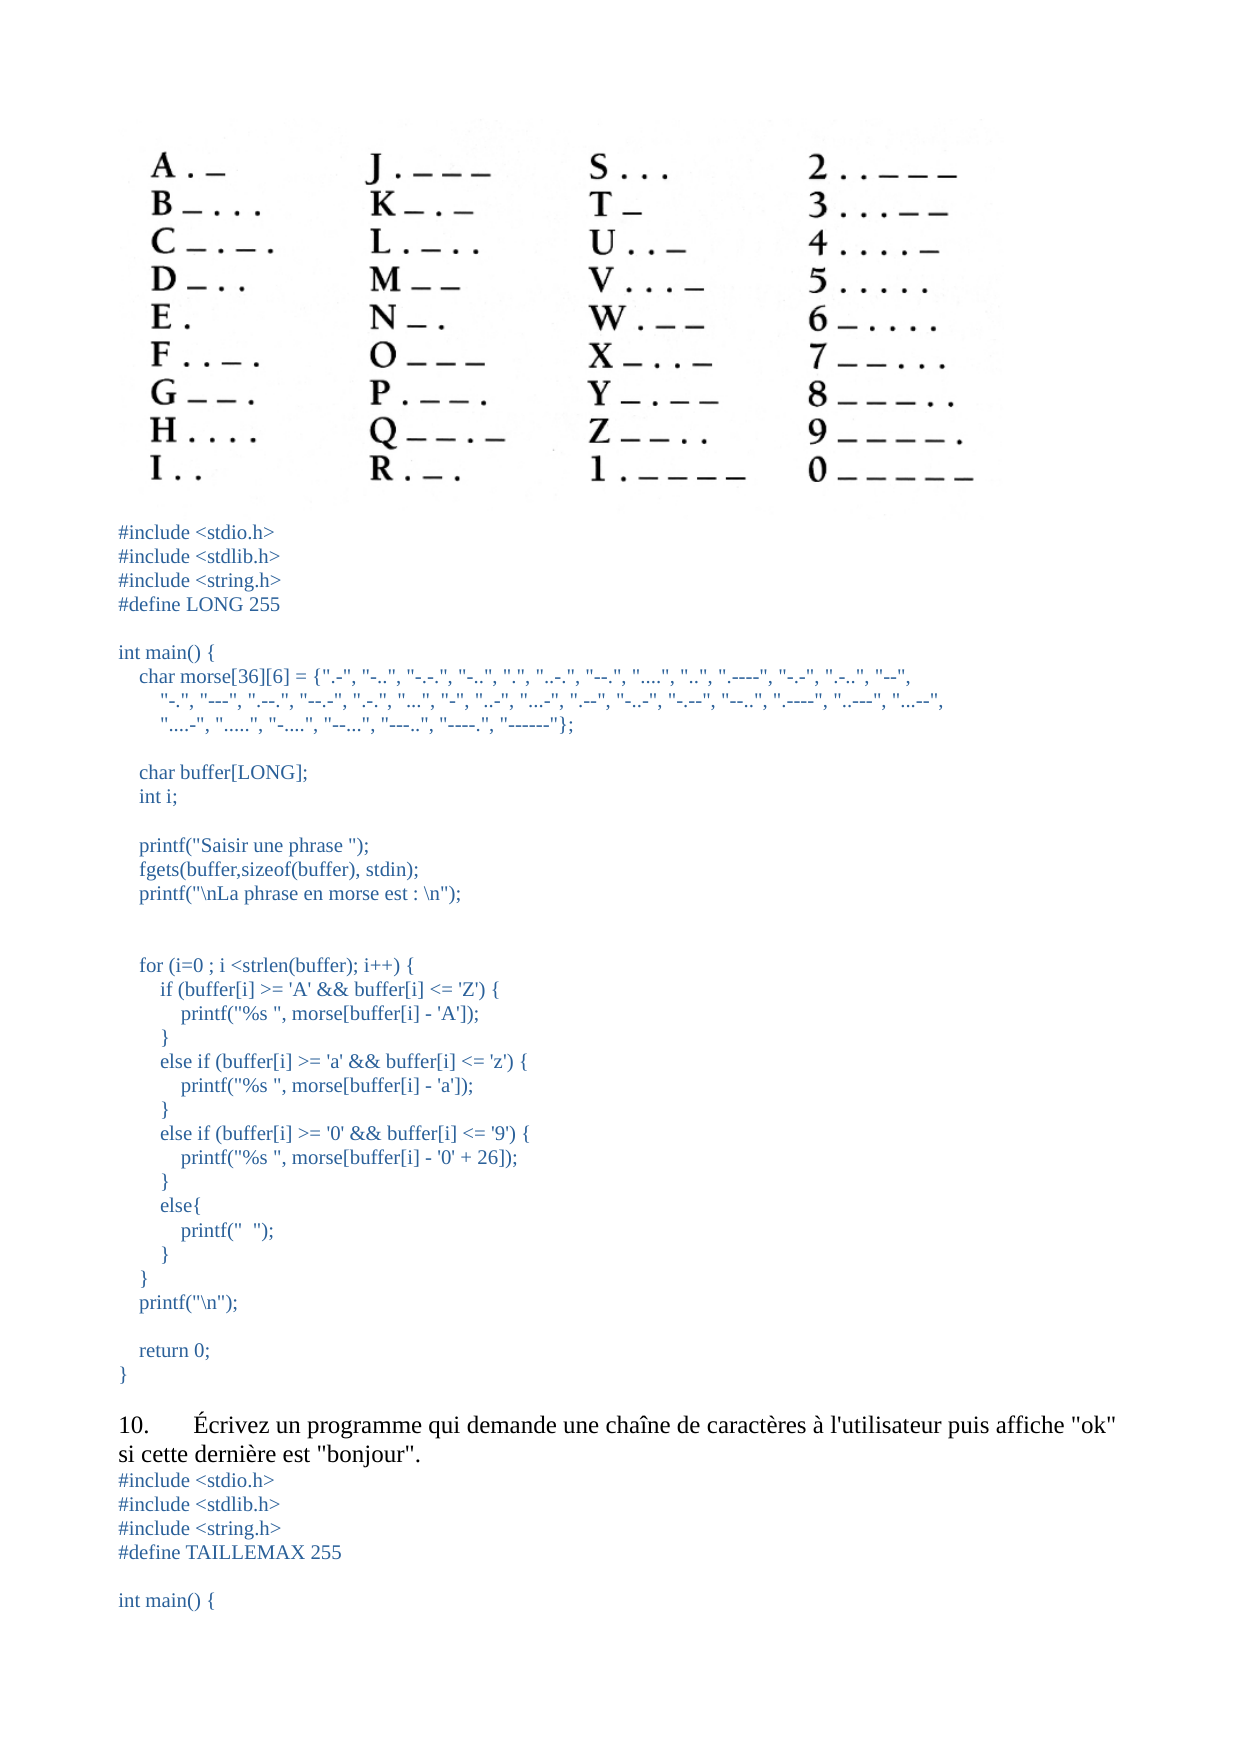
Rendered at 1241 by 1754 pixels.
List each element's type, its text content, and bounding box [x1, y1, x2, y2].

text if (buffer[i] >= 'A' && buffer[i] <= 'Z') { [118, 977, 1122, 1001]
text } [118, 1097, 1122, 1121]
text printf("%s ", morse[buffer[i] - 'A']); [118, 1001, 1122, 1025]
text fgets(buffer,sizeof(buffer), stdin); [118, 857, 1122, 881]
text #include <stdio.h> [118, 520, 1122, 544]
text printf("\nLa phrase en morse est : \n"); [118, 881, 1122, 905]
text } [118, 1362, 1122, 1386]
text } [118, 1266, 1122, 1290]
text printf("%s ", morse[buffer[i] - 'a']); [118, 1073, 1122, 1097]
text #define LONG 255 [118, 592, 1122, 616]
text int main() { [118, 1588, 1122, 1612]
text #include <stdlib.h> [118, 1492, 1122, 1516]
text printf("\n"); [118, 1290, 1122, 1314]
text #include <string.h> [118, 1516, 1122, 1540]
text } [118, 1025, 1122, 1049]
text char buffer[LONG]; [118, 760, 1122, 784]
text else if (buffer[i] >= 'a' && buffer[i] <= 'z') { [118, 1049, 1122, 1073]
text printf("Saisir une phrase "); [118, 832, 1122, 857]
text else if (buffer[i] >= '0' && buffer[i] <= '9') { [118, 1121, 1122, 1145]
text int i; [118, 784, 1122, 808]
text printf(" "); [118, 1217, 1122, 1242]
text } [118, 1242, 1122, 1266]
list Écrivez un programme qui demande une chaîne de caractères à l'utilisateur puis affiche "ok" si cette dernière est "bonjour". [118, 1410, 1122, 1467]
text for (i=0 ; i <strlen(buffer); i++) { [118, 953, 1122, 977]
text "-.", "---", ".--.", "--.-", ".-.", "...", "-", "..-", "...-", ".--", "-..-", "-.--", "--..", ".----", "..---", "...--", [118, 688, 1122, 712]
text #include <stdlib.h> [118, 544, 1122, 568]
text else{ [118, 1193, 1122, 1217]
text "....-", ".....", "-....", "--...", "---..", "----.", "------"}; [118, 712, 1122, 736]
text } [118, 1169, 1122, 1193]
text return 0; [118, 1338, 1122, 1362]
text char morse[36][6] = {".-", "-..", "-.-.", "-..", ".", "..-.", "--.", "....", "..", ".----", "-.-", ".-..", "--", [118, 664, 1122, 688]
text #include <stdio.h> [118, 1467, 1122, 1492]
picture [118, 118, 1004, 520]
text #include <string.h> [118, 568, 1122, 592]
text int main() { [118, 640, 1122, 664]
text #define TAILLEMAX 255 [118, 1540, 1122, 1564]
text printf("%s ", morse[buffer[i] - '0' + 26]); [118, 1145, 1122, 1169]
